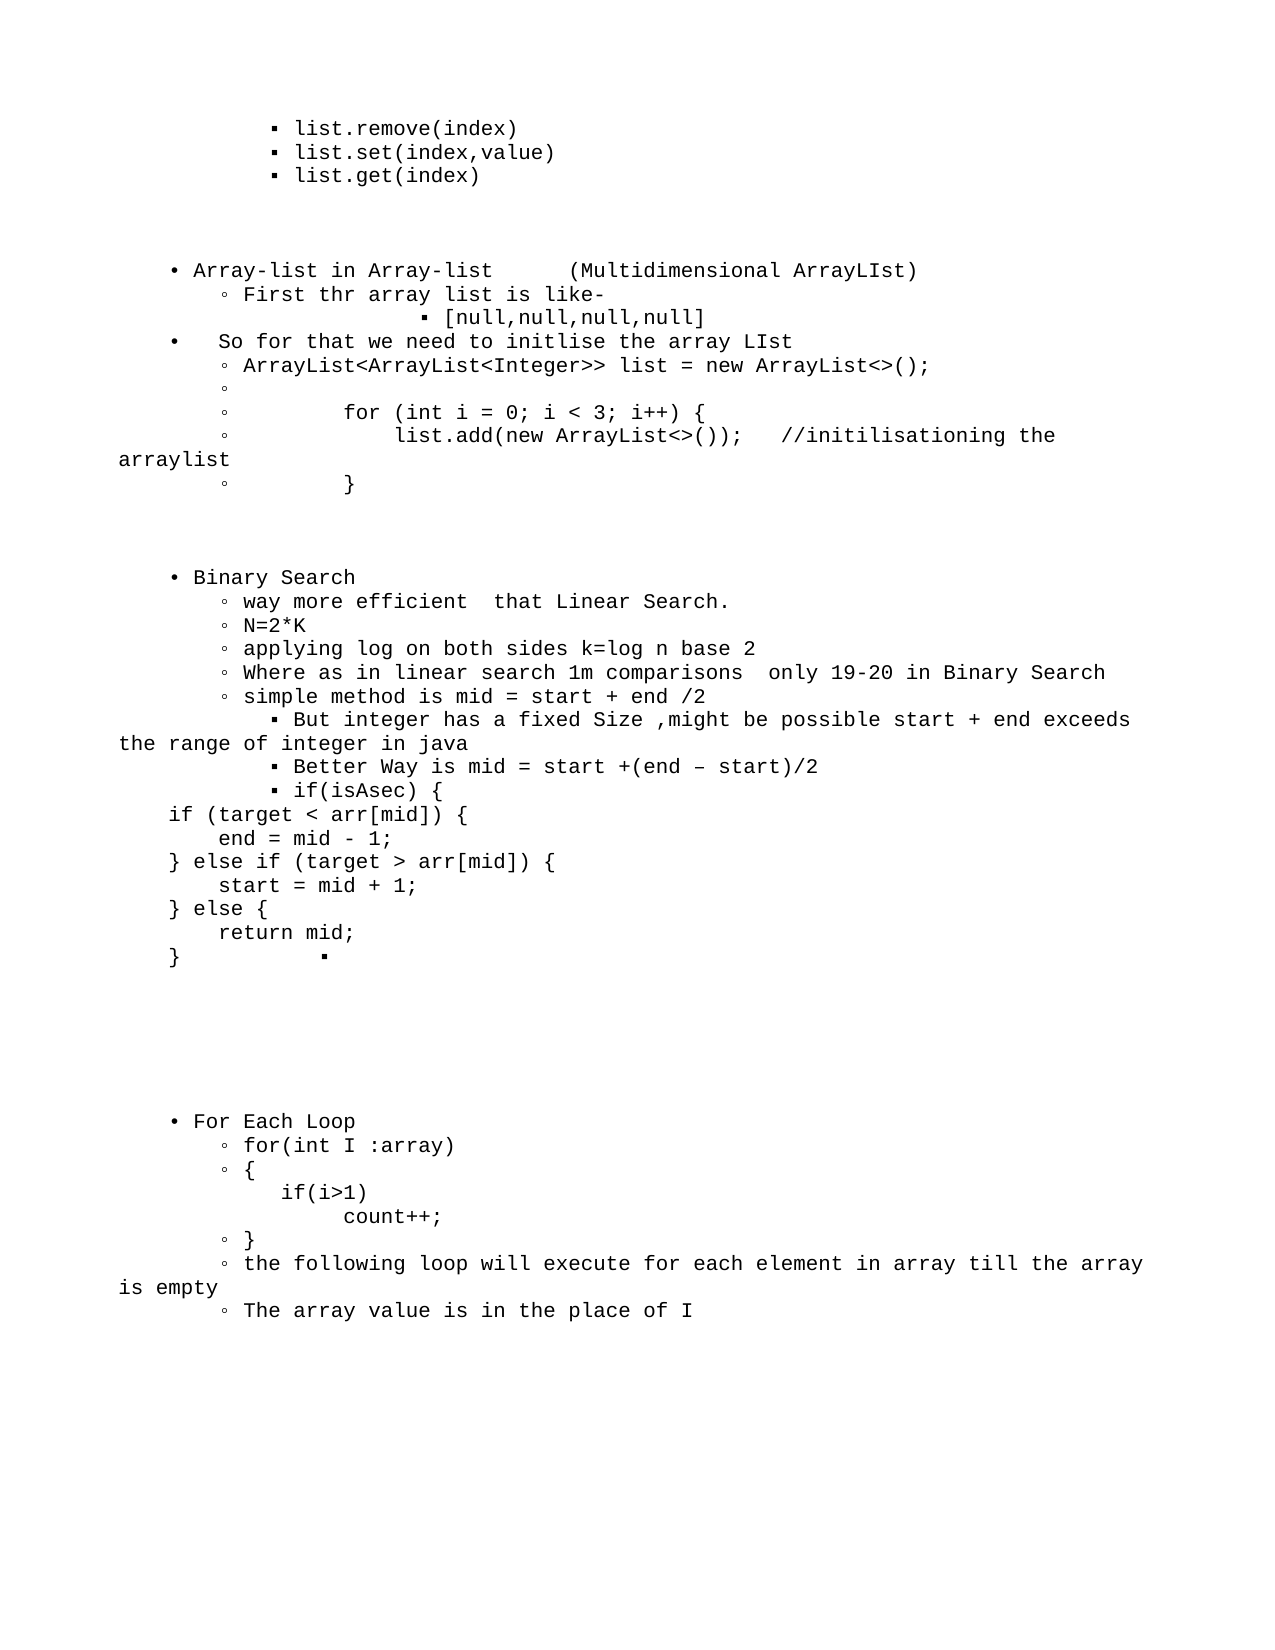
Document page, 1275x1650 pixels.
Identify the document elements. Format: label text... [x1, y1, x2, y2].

text ◦ } [118, 1229, 1157, 1253]
text start = mid + 1; [118, 875, 1157, 898]
text • Array-list in Array-list (Multidimensional ArrayLIst) [118, 260, 1157, 284]
text • So for that we need to initlise the array LIst [118, 331, 1157, 354]
text • For Each Loop [118, 1111, 1157, 1135]
text ◦ { [118, 1158, 1157, 1182]
text ◦ applying log on both sides k=log n base 2 [118, 638, 1157, 662]
text } ▪ [118, 946, 1157, 969]
text ◦ ArrayList<ArrayList<Integer>> list = new ArrayList<>(); [118, 354, 1157, 378]
text ▪ [null,null,null,null] [118, 307, 1157, 331]
text ▪ list.set(index,value) [118, 142, 1157, 165]
text ◦ First thr array list is like- [118, 284, 1157, 307]
text end = mid - 1; [118, 827, 1157, 851]
text • Binary Search [118, 567, 1157, 591]
text ◦ simple method is mid = start + end /2 [118, 686, 1157, 709]
text ▪ list.remove(index) [118, 118, 1157, 142]
text ◦ The array value is in the place of I [118, 1300, 1157, 1324]
text ◦ the following loop will execute for each element in array till the array is empty [118, 1253, 1157, 1300]
text count++; [118, 1206, 1157, 1229]
text ◦ for(int I :array) [118, 1135, 1157, 1158]
text ▪ Better Way is mid = start +(end – start)/2 [118, 757, 1157, 780]
text ◦ N=2*K [118, 615, 1157, 638]
text ◦ } [118, 473, 1157, 496]
text } else if (target > arr[mid]) { [118, 851, 1157, 875]
text if (target < arr[mid]) { [118, 804, 1157, 827]
text if(i>1) [118, 1182, 1157, 1206]
text } else { [118, 898, 1157, 922]
text ◦ list.add(new ArrayList<>()); //initilisationing the arraylist [118, 426, 1157, 473]
text return mid; [118, 922, 1157, 946]
text ▪ if(isAsec) { [118, 780, 1157, 804]
text ▪ But integer has a fixed Size ,might be possible start + end exceeds the range of integer in java [118, 709, 1157, 757]
text ◦ [118, 378, 1157, 402]
text ◦ for (int i = 0; i < 3; i++) { [118, 402, 1157, 426]
text ▪ list.get(index) [118, 165, 1157, 189]
text ◦ Where as in linear search 1m comparisons only 19-20 in Binary Search [118, 662, 1157, 686]
text ◦ way more efficient that Linear Search. [118, 591, 1157, 615]
